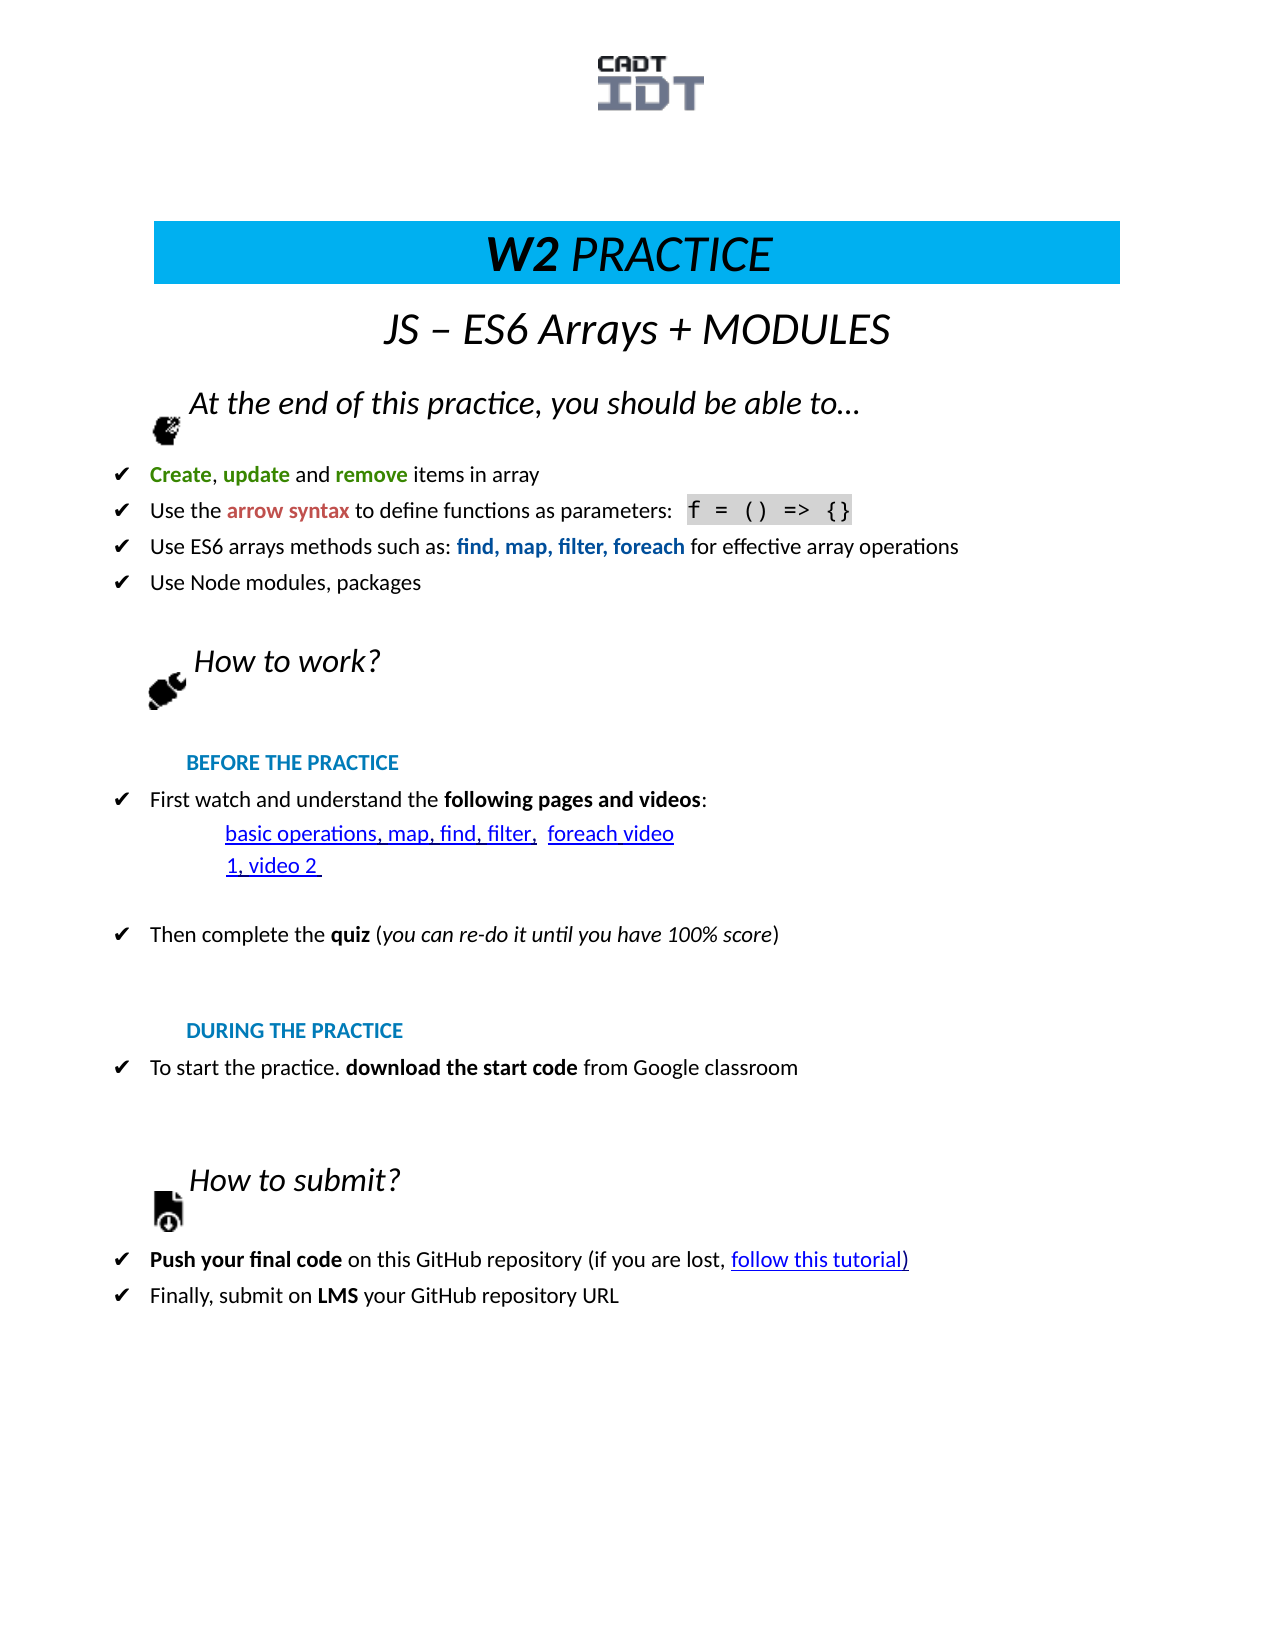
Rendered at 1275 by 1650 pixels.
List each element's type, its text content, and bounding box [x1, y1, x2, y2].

text basic operations, map, find, filter, foreach video 1, video 2 [225, 819, 676, 879]
list Push your final code on this GitHub repository (if you are lost, follow this tutorial) [112, 1243, 1120, 1274]
text W2 PRACTICE [154, 221, 1120, 284]
list Then complete the quiz (you can re-do it until you have 100% score) [112, 918, 1120, 949]
list Finally, submit on LMS your GitHub repository URL [112, 1279, 1120, 1311]
list To start the practice. download the start code from Google classroom [112, 1051, 1120, 1082]
list Use ES6 arrays methods such as: find, map, filter, foreach for effective array operations [112, 530, 1120, 561]
text At the end of this practice, you should be able to… [150, 382, 1120, 447]
text BEFORE THE PRACTICE [186, 748, 1120, 777]
list Use the arrow syntax to define functions as parameters: f = () => {} [112, 494, 1120, 525]
list First watch and understand the following pages and videos: [112, 783, 1120, 814]
text How to submit? [148, 1159, 1120, 1232]
text How to work? [148, 640, 1120, 710]
list Create, update and remove items in array [112, 458, 1120, 489]
text JS – ES6 Arrays + MODULES [383, 300, 1120, 356]
list Use Node modules, packages [112, 566, 1120, 597]
text DURING THE PRACTICE [186, 1016, 1120, 1044]
